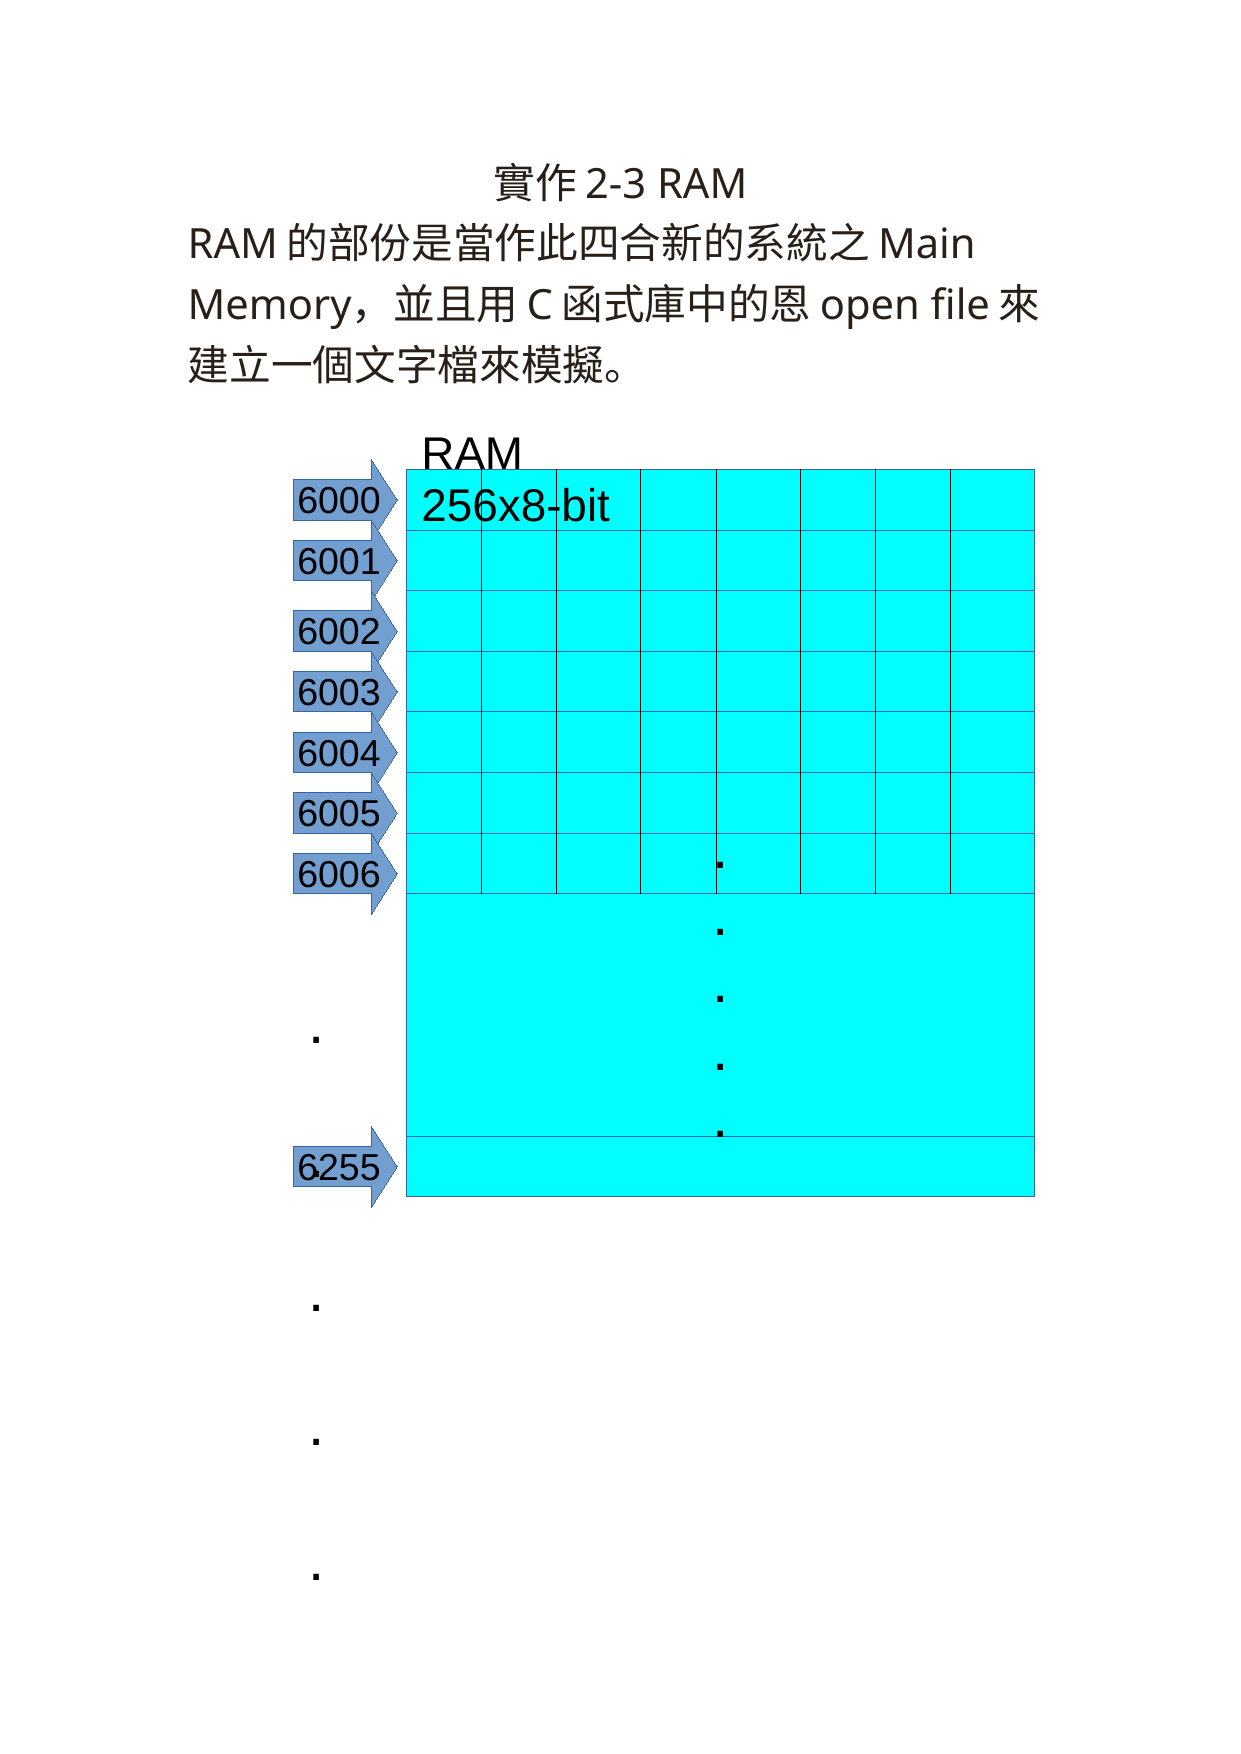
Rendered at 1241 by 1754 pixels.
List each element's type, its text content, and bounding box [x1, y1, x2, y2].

text 實作2-3 RAM [187, 150, 1053, 211]
text RAM的部份是當作此四合新的系統之Main Memory，並且用C函式庫中的恩open file來建立一個文字檔來模擬。 [187, 211, 1053, 392]
